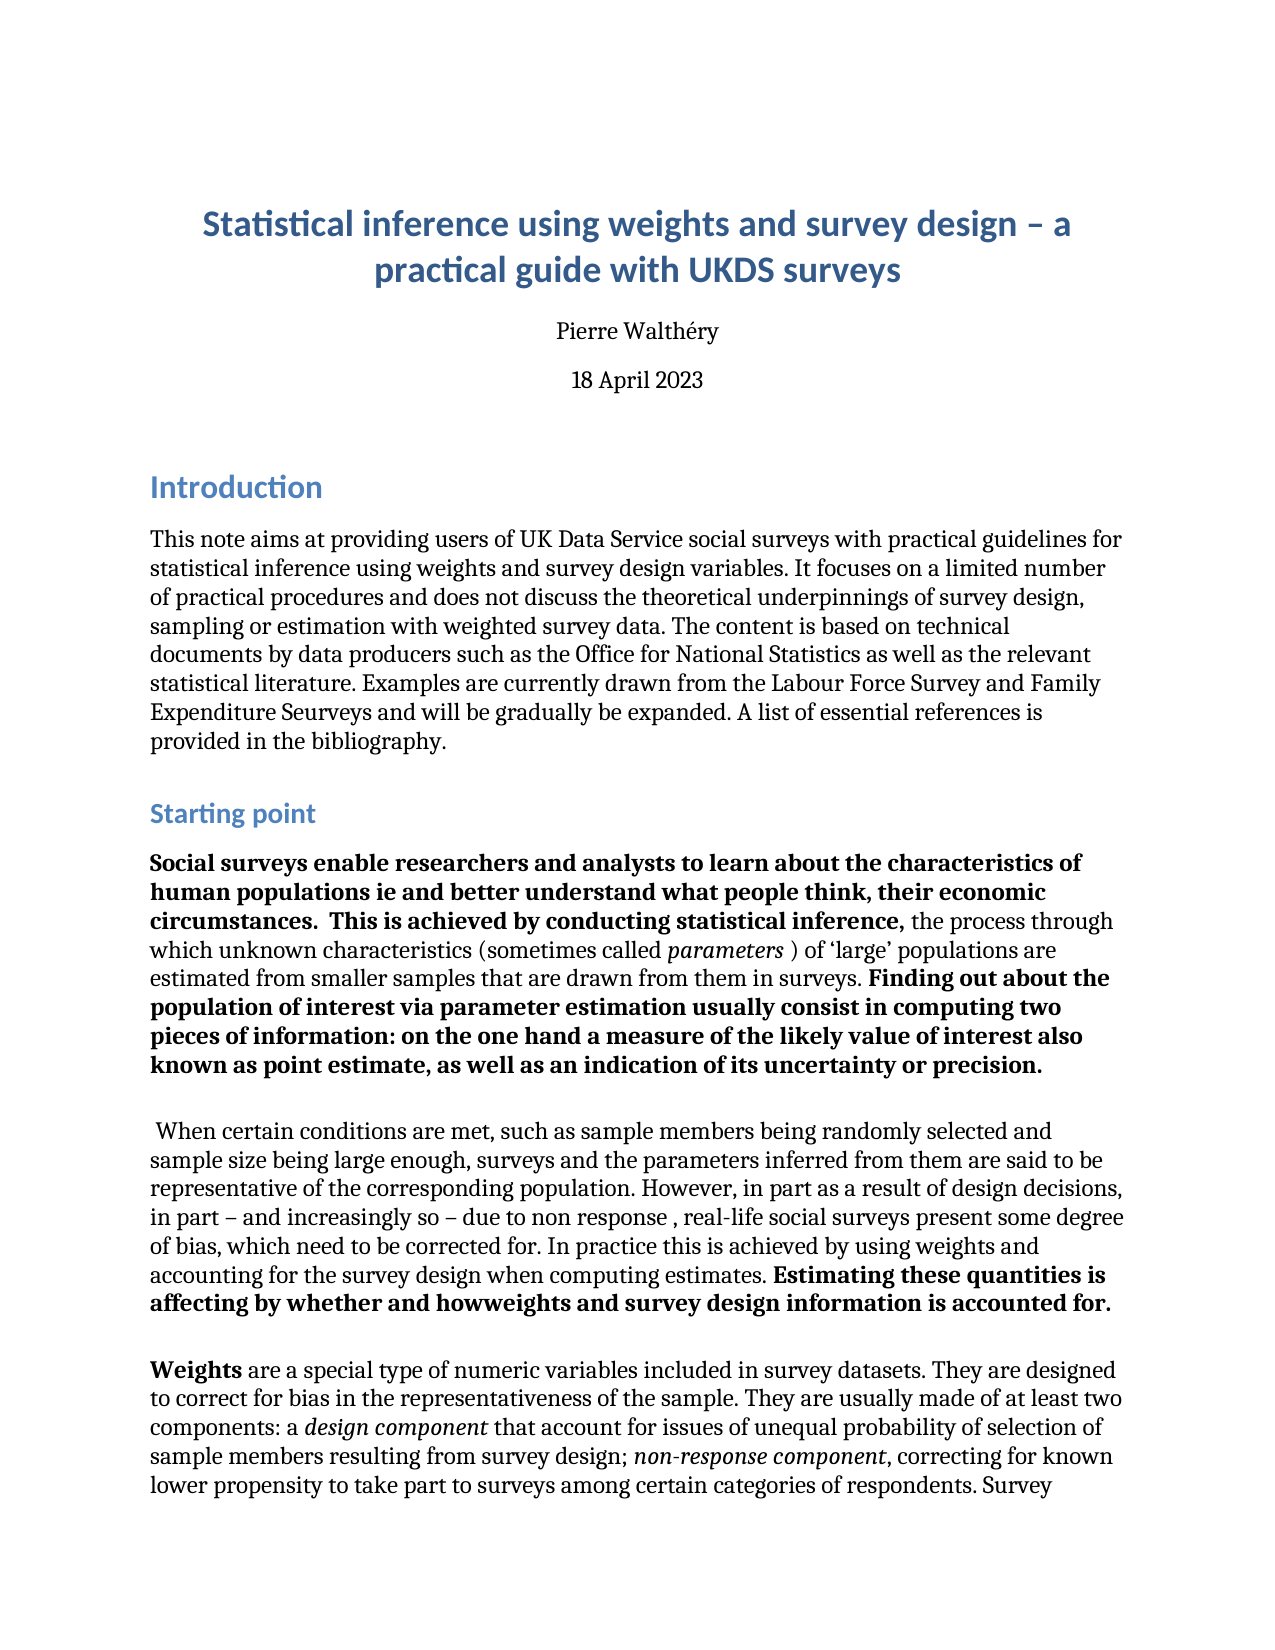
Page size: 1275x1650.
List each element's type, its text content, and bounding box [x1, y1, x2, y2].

text When certain conditions are met, such as sample members being randomly selected and sample size being large enough, surveys and the parameters inferred from them are said to be representative of the corresponding population. However, in part as a result of design decisions, in part – and increasingly so – due to non response , real-life social surveys present some degree of bias, which need to be corrected for. In practice this is achieved by using weights and accounting for the survey design when computing estimates. Estimating these quantities is affecting by whether and howweights and survey design information is accounted for. [150, 1117, 1125, 1318]
text Weights are a special type of numeric variables included in survey datasets. They are designed to correct for bias in the representativeness of the sample. They are usually made of at least two components: a design component that account for issues of unequal probability of selection of sample members resulting from survey design; non-response component, correcting for known lower propensity to take part to surveys among certain categories of respondents. Survey [150, 1356, 1125, 1499]
subtitle Introduction [150, 466, 1125, 507]
text 18 April 2023 [150, 366, 1125, 395]
text Pierre Walthéry [150, 317, 1125, 345]
text This note aims at providing users of UK Data Service social surveys with practical guidelines for statistical inference using weights and survey design variables. It focuses on a limited number of practical procedures and does not discuss the theoretical underpinnings of survey design, sampling or estimation with weighted survey data. The content is based on technical documents by data producers such as the Office for National Statistics as well as the relevant statistical literature. Examples are currently drawn from the Labour Force Survey and Family Expenditure Seurveys and will be gradually be expanded. A list of essential references is provided in the bibliography. [150, 525, 1125, 755]
text Social surveys enable researchers and analysts to learn about the characteristics of human populations ie and better understand what people think, their economic circumstances. This is achieved by conducting statistical inference, the process through which unknown characteristics (sometimes called parameters ) of ‘large’ populations are estimated from smaller samples that are drawn from them in surveys. Finding out about the population of interest via parameter estimation usually consist in computing two pieces of information: on the one hand a measure of the likely value of interest also known as point estimate, as well as an indication of its uncertainty or precision. [150, 849, 1125, 1079]
title Statistical inference using weights and survey design – a practical guide with UKDS surveys [150, 200, 1125, 292]
subtitle Starting point [150, 795, 1125, 831]
